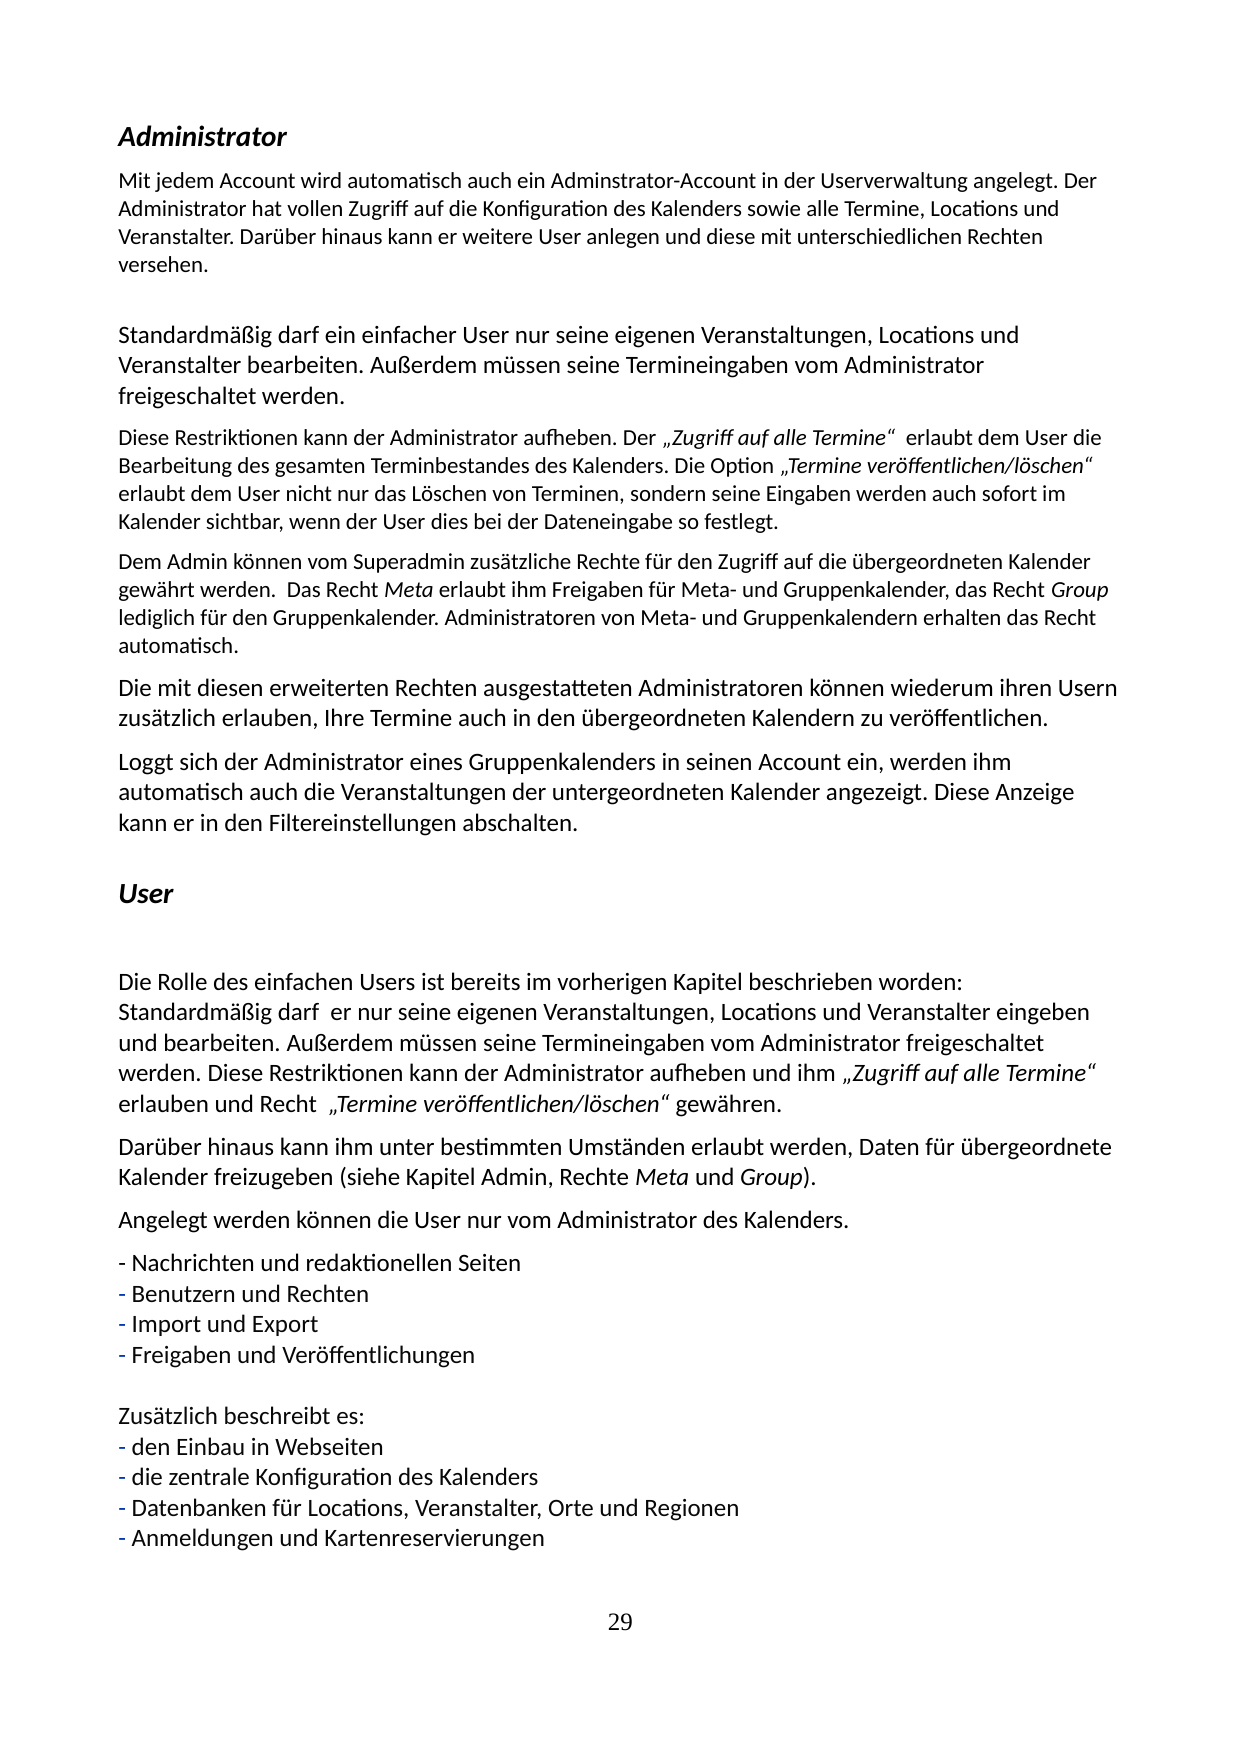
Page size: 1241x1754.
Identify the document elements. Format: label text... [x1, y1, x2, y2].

subtitle Administrator [118, 118, 1122, 154]
text Mit jedem Account wird automatisch auch ein Adminstrator-Account in der Userverwaltung angelegt. Der Administrator hat vollen Zugriff auf die Konfiguration des Kalenders sowie alle Termine, Locations und Veranstalter. Darüber hinaus kann er weitere User anlegen und diese mit unterschiedlichen Rechten versehen. [118, 166, 1122, 278]
subtitle User [118, 875, 1122, 910]
text Loggt sich der Administrator eines Gruppenkalenders in seinen Account ein, werden ihm automatisch auch die Veranstaltungen der untergeordneten Kalender angezeigt. Diese Anzeige kann er in den Filtereinstellungen abschalten. [118, 746, 1122, 837]
text Dem Admin können vom Superadmin zusätzliche Rechte für den Zugriff auf die übergeordneten Kalender gewährt werden. Das Recht Meta erlaubt ihm Freigaben für Meta- und Gruppenkalender, das Recht Group lediglich für den Gruppenkalender. Administratoren von Meta- und Gruppenkalendern erhalten das Recht automatisch. [118, 547, 1122, 659]
text Diese Restriktionen kann der Administrator aufheben. Der „Zugriff auf alle Termine“ erlaubt dem User die Bearbeitung des gesamten Terminbestandes des Kalenders. Die Option „Termine veröffentlichen/löschen“ erlaubt dem User nicht nur das Löschen von Terminen, sondern seine Eingaben werden auch sofort im Kalender sichtbar, wenn der User dies bei der Dateneingabe so festlegt. [118, 423, 1122, 535]
text Die mit diesen erweiterten Rechten ausgestatteten Administratoren können wiederum ihren Usern zusätzlich erlauben, Ihre Termine auch in den übergeordneten Kalendern zu veröffentlichen. [118, 672, 1122, 733]
text Angelegt werden können die User nur vom Administrator des Kalenders. [118, 1204, 1122, 1235]
text Standardmäßig darf ein einfacher User nur seine eigenen Veranstaltungen, Locations und Veranstalter bearbeiten. Außerdem müssen seine Termineingaben vom Administrator freigeschaltet werden. [118, 319, 1122, 410]
text Die Rolle des einfachen Users ist bereits im vorherigen Kapitel beschrieben worden: Standardmäßig darf er nur seine eigenen Veranstaltungen, Locations und Veranstalter eingeben und bearbeiten. Außerdem müssen seine Termineingaben vom Administrator freigeschaltet werden. Diese Restriktionen kann der Administrator aufheben und ihm „Zugriff auf alle Termine“ erlauben und Recht „Termine veröffentlichen/löschen“ gewähren. [118, 966, 1122, 1118]
text Darüber hinaus kann ihm unter bestimmten Umständen erlaubt werden, Daten für übergeordnete Kalender freizugeben (siehe Kapitel Admin, Rechte Meta und Group). [118, 1131, 1122, 1192]
text - Nachrichten und redaktionellen Seiten - Benutzern und Rechten - Import und Export - Freigaben und Veröffentlichungen Zusätzlich beschreibt es: - den Einbau in Webseiten - die zentrale Konfiguration des Kalenders - Datenbanken für Locations, Veranstalter, Orte und Regionen - Anmeldungen und Kartenreservierungen [118, 1247, 1122, 1553]
